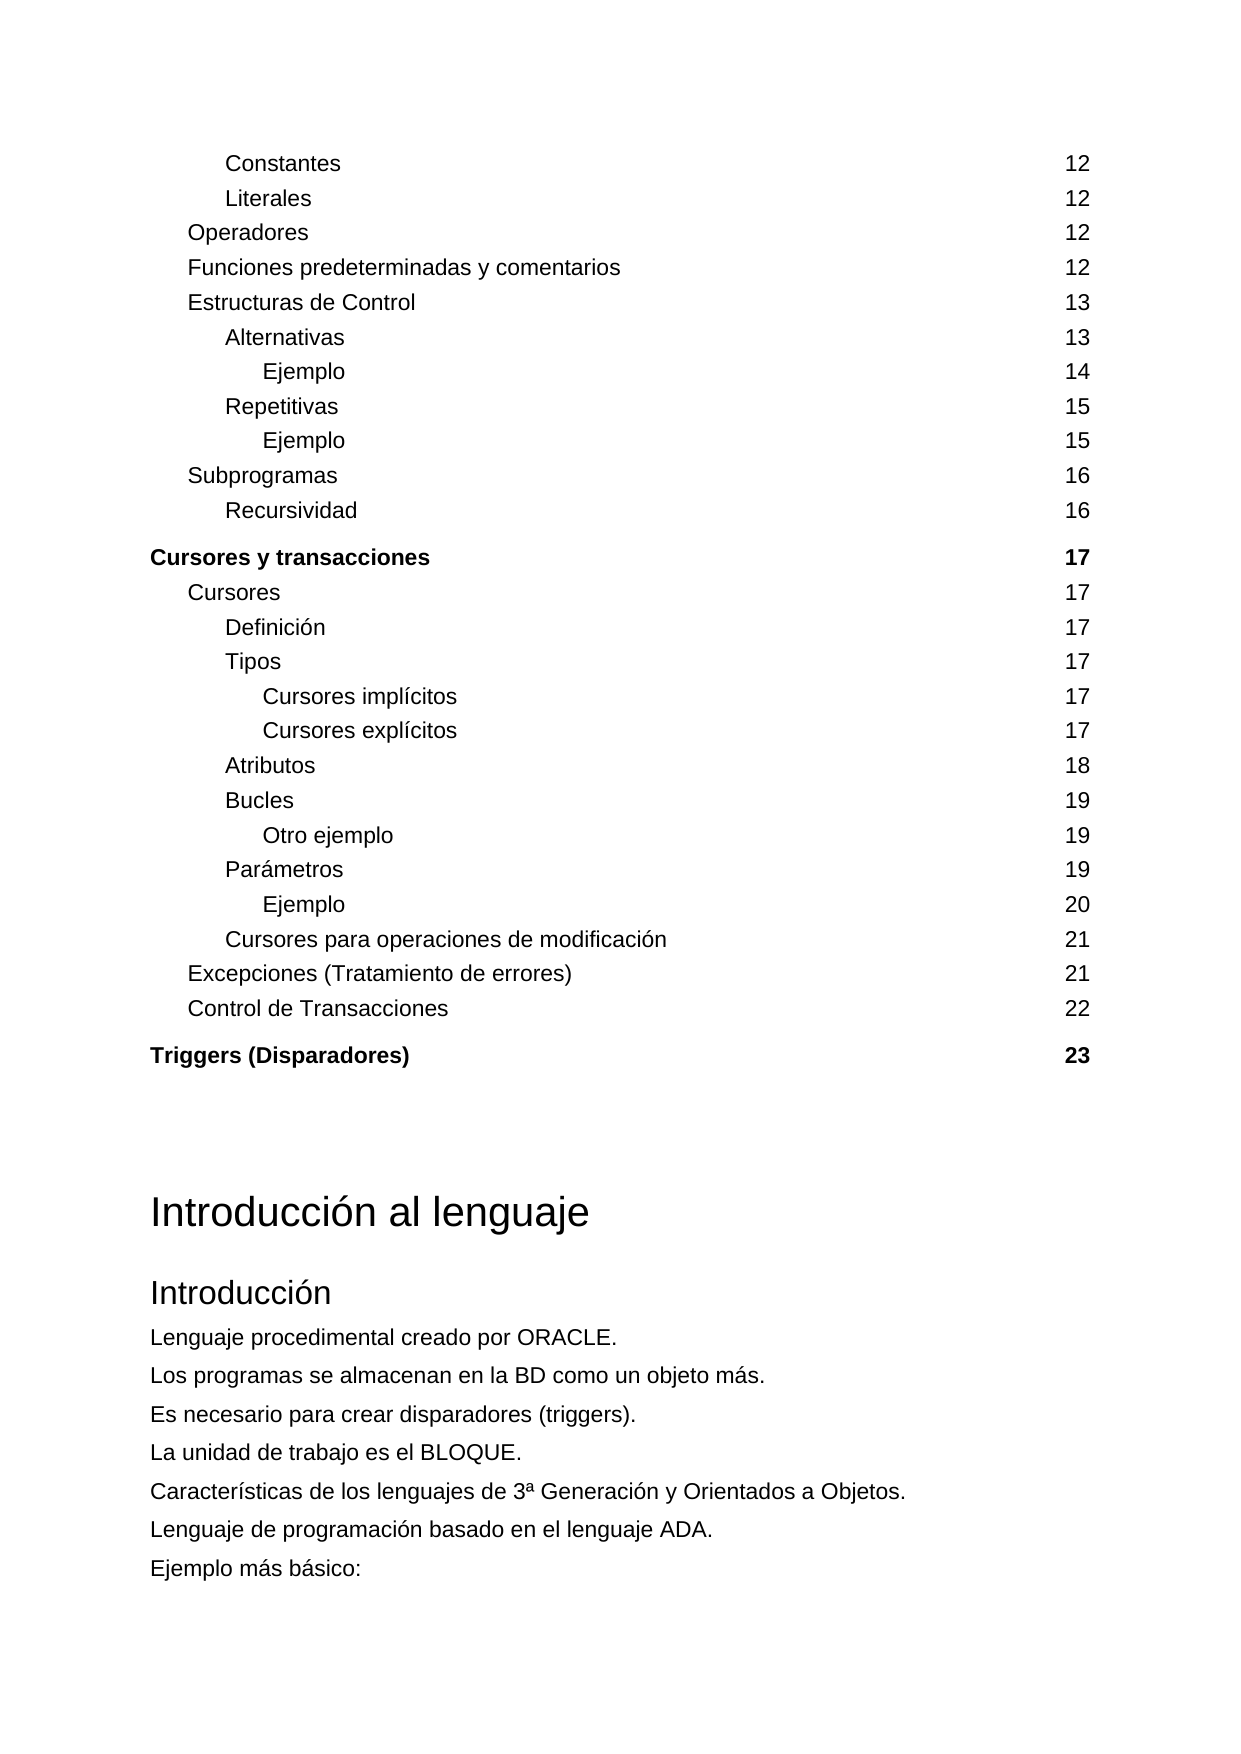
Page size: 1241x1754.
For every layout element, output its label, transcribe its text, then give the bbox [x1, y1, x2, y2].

text Características de los lenguajes de 3ª Generación y Orientados a Objetos. [150, 1478, 1090, 1504]
text Los programas se almacenan en la BD como un objeto más. [150, 1362, 1090, 1388]
text Estructuras de Control 13 [187, 289, 1090, 315]
text La unidad de trabajo es el BLOQUE. [150, 1439, 1090, 1466]
text Cursores implícitos 17 [262, 683, 1090, 709]
text Es necesario para crear disparadores (triggers). [150, 1401, 1090, 1427]
text Recursividad 16 [225, 497, 1090, 523]
text Constantes 12 [225, 150, 1090, 176]
text Tipos 17 [225, 648, 1090, 674]
text Lenguaje de programación basado en el lenguaje ADA. [150, 1516, 1090, 1543]
text Literales 12 [225, 185, 1090, 211]
text Triggers (Disparadores) 23 [150, 1042, 1090, 1068]
text Ejemplo 14 [262, 358, 1090, 384]
text Alternativas 13 [225, 323, 1090, 350]
text Ejemplo 20 [262, 891, 1090, 917]
subtitle Introducción [150, 1273, 1090, 1311]
text Lenguaje procedimental creado por ORACLE. [150, 1324, 1090, 1350]
text Parámetros 19 [225, 856, 1090, 883]
text Definición 17 [225, 613, 1090, 640]
text Excepciones (Tratamiento de errores) 21 [187, 960, 1090, 987]
text Control de Transacciones 22 [187, 995, 1090, 1021]
text Bucles 19 [225, 787, 1090, 813]
subtitle Introducción al lenguaje [150, 1187, 1090, 1235]
text Funciones predeterminadas y comentarios 12 [187, 254, 1090, 280]
text Ejemplo más básico: [150, 1555, 1090, 1581]
text Cursores y transacciones 17 [150, 544, 1090, 570]
text Ejemplo 15 [262, 427, 1090, 454]
text Operadores 12 [187, 219, 1090, 246]
text Cursores 17 [187, 579, 1090, 605]
text Cursores para operaciones de modificación 21 [225, 926, 1090, 952]
text Otro ejemplo 19 [262, 822, 1090, 848]
text Repetitivas 15 [225, 393, 1090, 419]
text Atributos 18 [225, 752, 1090, 778]
text Subprogramas 16 [187, 462, 1090, 488]
text Cursores explícitos 17 [262, 717, 1090, 744]
